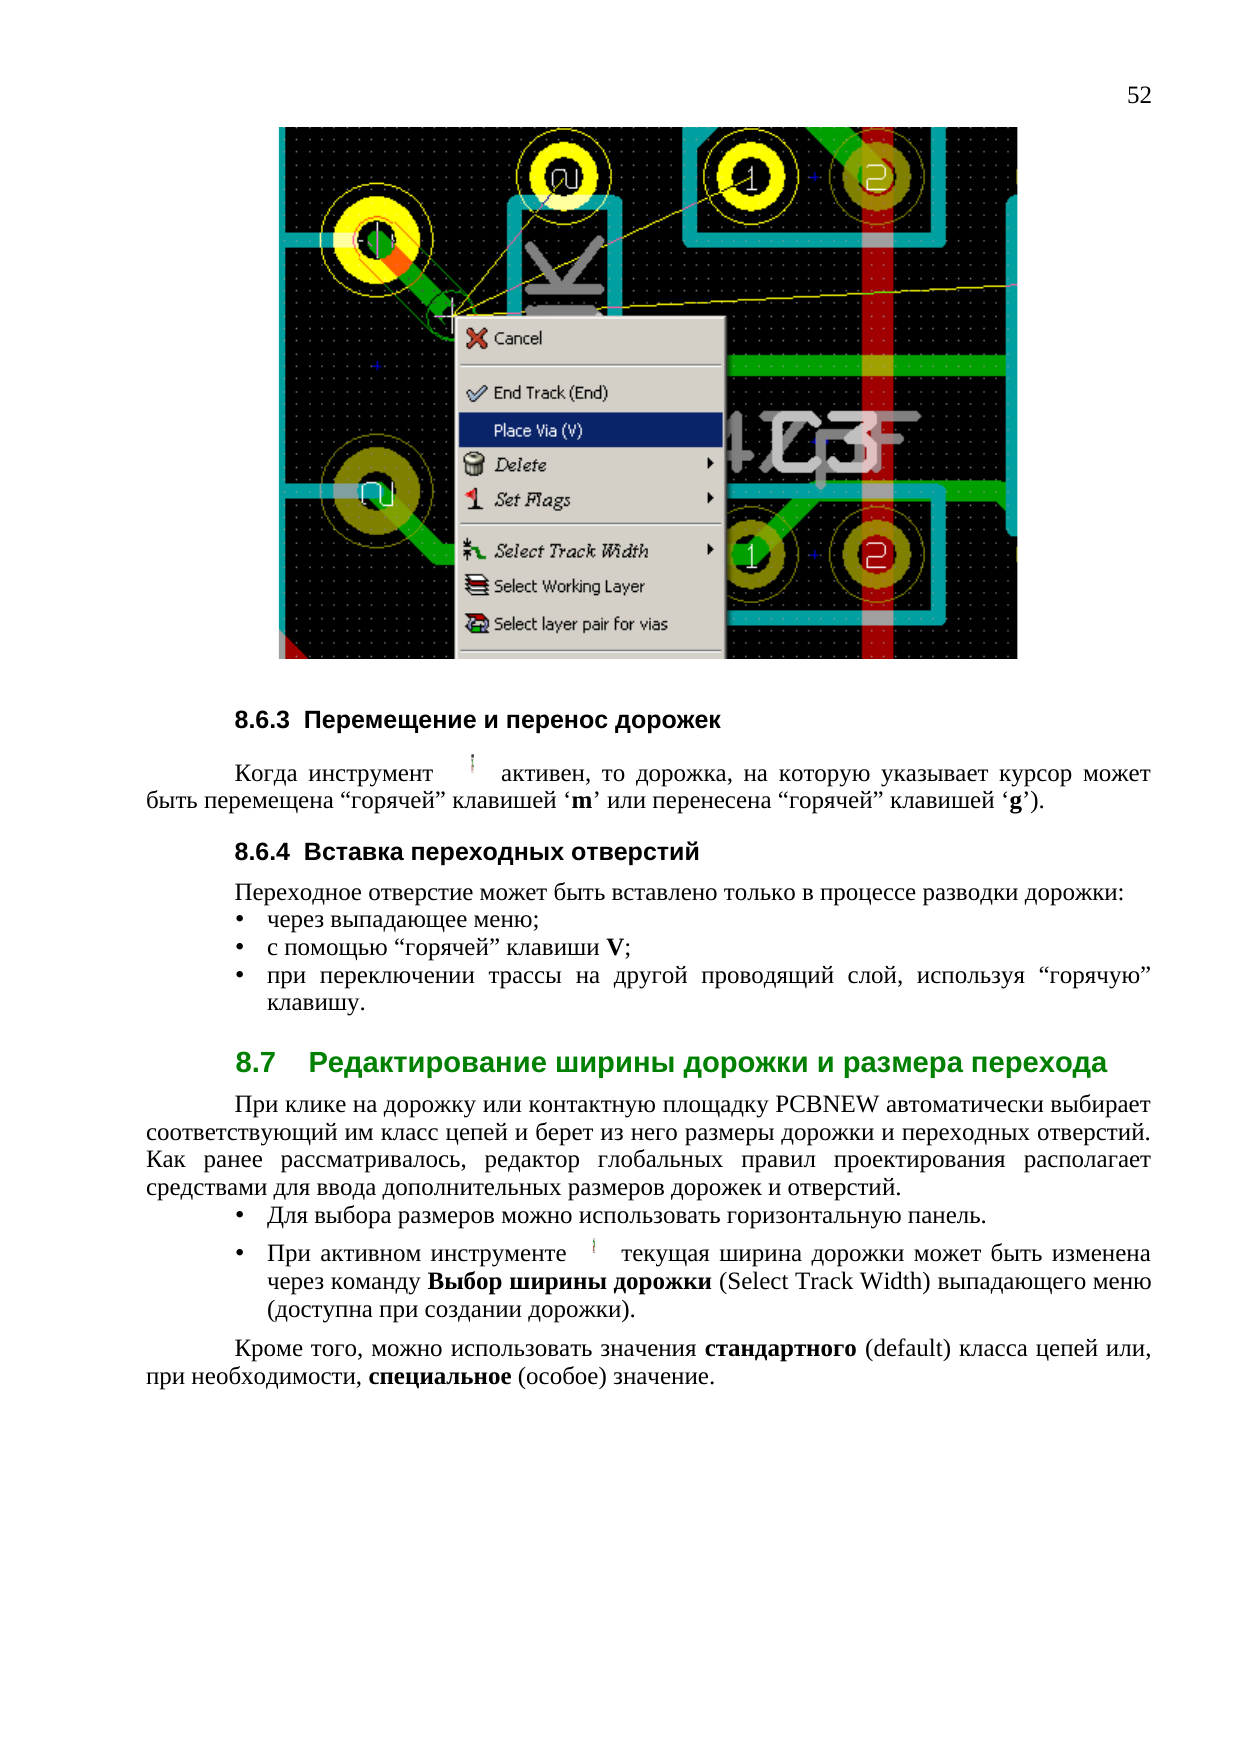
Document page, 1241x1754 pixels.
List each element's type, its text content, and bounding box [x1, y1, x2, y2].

picture [278, 127, 1018, 659]
subtitle Редактирование ширины дорожки и размера перехода [146, 1046, 1152, 1078]
text Переходное отверстие может быть вставлено только в процессе разводки дорожки: [146, 878, 1152, 905]
picture [592, 1237, 596, 1253]
list через выпадающее меню; [235, 905, 1152, 933]
list При активном инструменте текущая ширина дорожки может быть изменена через команду Выбор ширины дорожки (Select Track Width) выпадающего меню (доступна при создании дорожки). [235, 1229, 1152, 1322]
list Для выбора размеров можно использовать горизонтальную панель. [235, 1201, 1152, 1229]
text Когда инструмент активен, то дорожка, на которую указывает курсор может быть перемещена “горячей” клавишей ‘m’ или перенесена “горячей” клавишей ‘g’). [146, 745, 1152, 814]
text При клике на дорожку или контактную площадку PCBNEW автоматически выбирает соответствующий им класс цепей и берет из него размеры дорожки и переходных отверстий. Как ранее рассматривалось, редактор глобальных правил проектирования располагает средствами для ввода дополнительных размеров дорожек и отверстий. [146, 1090, 1152, 1201]
text Кроме того, можно использовать значения стандартного (default) класса цепей или, при необходимости, специальное (особое) значение. [146, 1334, 1152, 1389]
subtitle Перемещение и перенос дорожек [146, 706, 1152, 733]
list с помощью “горячей” клавиши V; [235, 933, 1152, 961]
subtitle Вставка переходных отверстий [146, 838, 1152, 866]
list при переключении трассы на другой проводящий слой, используя “горячую” клавишу. [235, 961, 1152, 1016]
